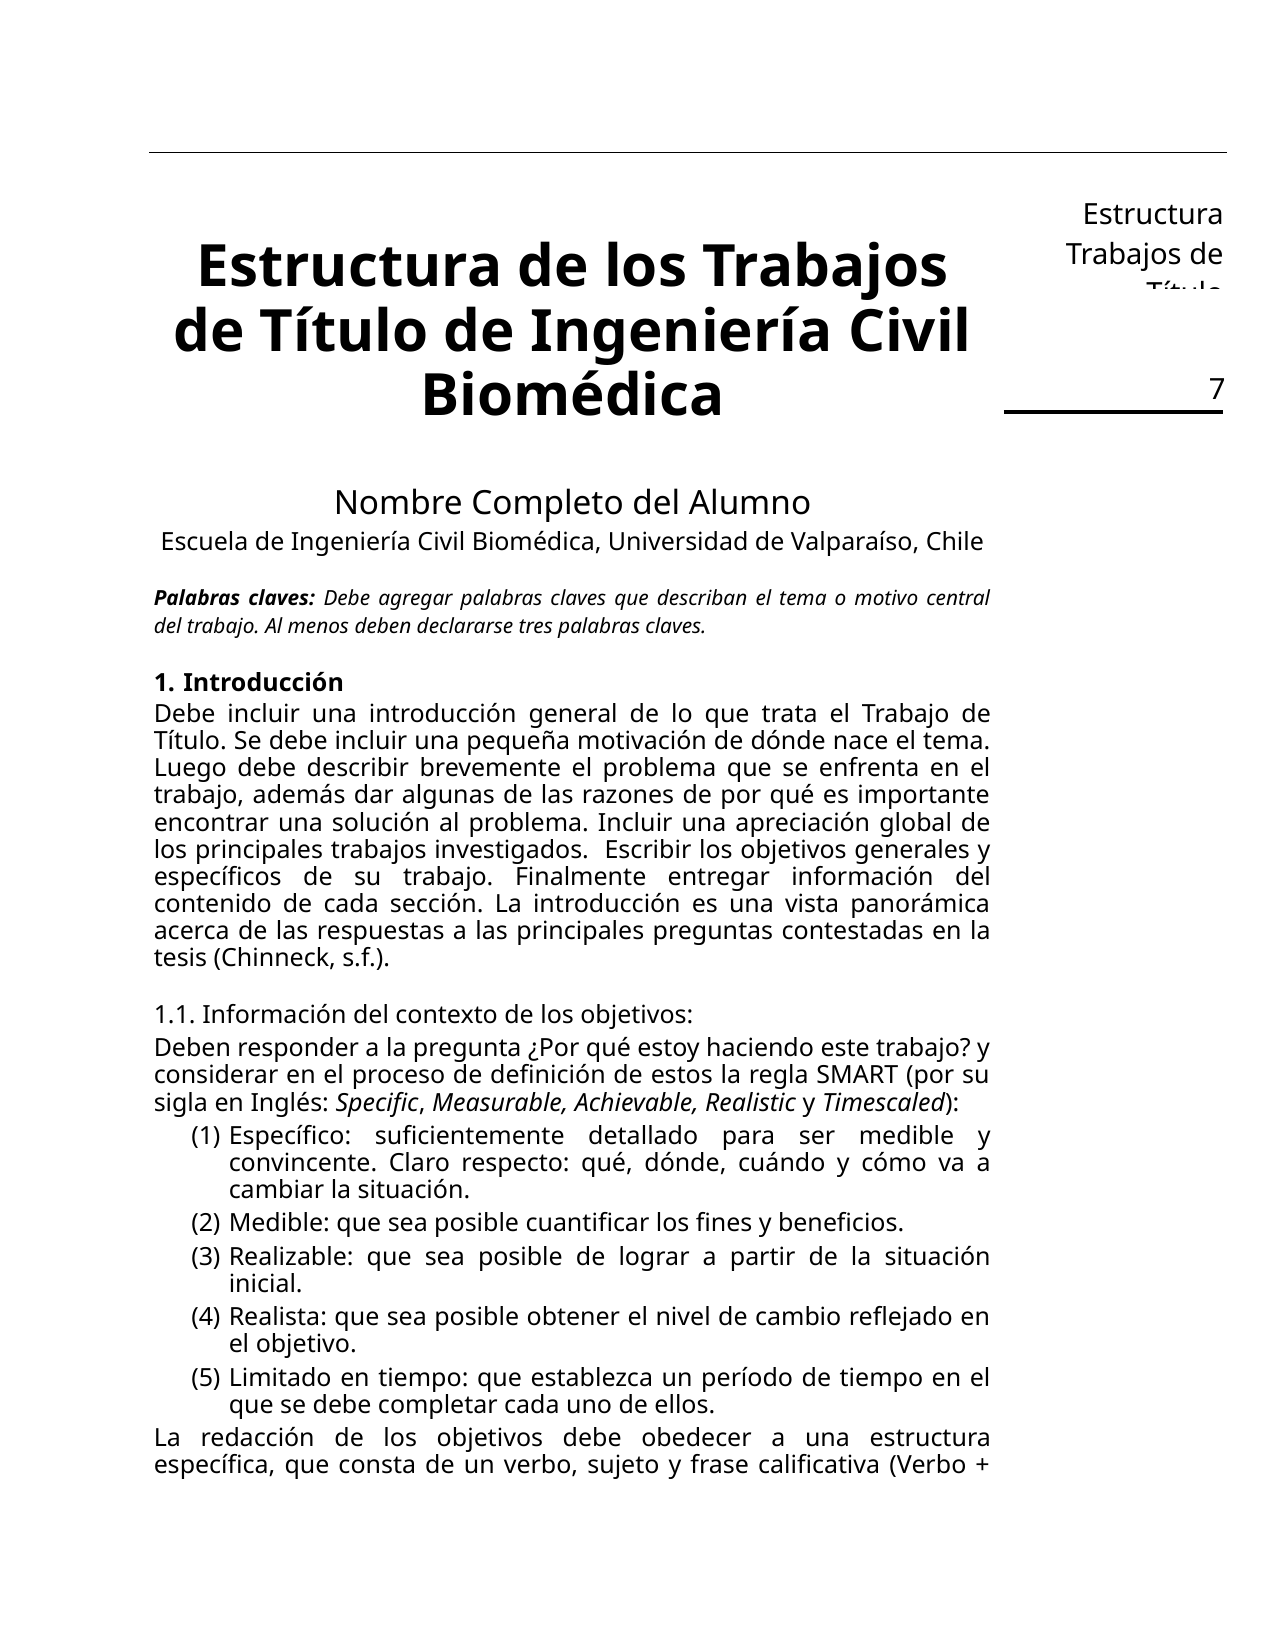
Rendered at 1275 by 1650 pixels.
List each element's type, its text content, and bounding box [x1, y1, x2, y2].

text Debe incluir una introducción general de lo que trata el Trabajo de Título. Se debe incluir una pequeña motivación de dónde nace el tema. Luego debe describir brevemente el problema que se enfrenta en el trabajo, además dar algunas de las razones de por qué es importante encontrar una solución al problema. Incluir una apreciación global de los principales trabajos investigados. Escribir los objetivos generales y específicos de su trabajo. Finalmente entregar información del contenido de cada sección. La introducción es una vista panorámica acerca de las respuestas a las principales preguntas contestadas en la tesis (Chinneck, s.f.). [153, 701, 991, 972]
list Realizable: que sea posible de lograr a partir de la situación inicial. [191, 1243, 991, 1298]
text Estructura de los Trabajos de Título de Ingeniería Civil Biomédica [153, 235, 991, 428]
list Específico: suficientemente detallado para ser medible y convincente. Claro respecto: qué, dónde, cuándo y cómo va a cambiar la situación. [191, 1123, 991, 1204]
list Introducción [153, 665, 991, 699]
text Escuela de Ingeniería Civil Biomédica, Universidad de Valparaíso, Chile [153, 524, 991, 558]
text Deben responder a la pregunta ¿Por qué estoy haciendo este trabajo? y considerar en el proceso de definición de estos la regla SMART (por su sigla en Inglés: Specific, Measurable, Achievable, Realistic y Timescaled): [153, 1035, 991, 1116]
text La redacción de los objetivos debe obedecer a una estructura específica, que consta de un verbo, sujeto y frase calificativa (Verbo + [153, 1425, 991, 1479]
list Limitado en tiempo: que establezca un período de tiempo en el que se debe completar cada uno de ellos. [191, 1364, 991, 1418]
text Nombre Completo del Alumno [153, 478, 991, 524]
list Realista: que sea posible obtener el nivel de cambio reflejado en el objetivo. [191, 1304, 991, 1358]
list Medible: que sea posible cuantificar los fines y beneficios. [191, 1210, 991, 1237]
text Palabras claves: Debe agregar palabras claves que describan el tema o motivo central del trabajo. Al menos deben declararse tres palabras claves. [153, 583, 991, 640]
list Información del contexto de los objetivos: [153, 997, 991, 1031]
